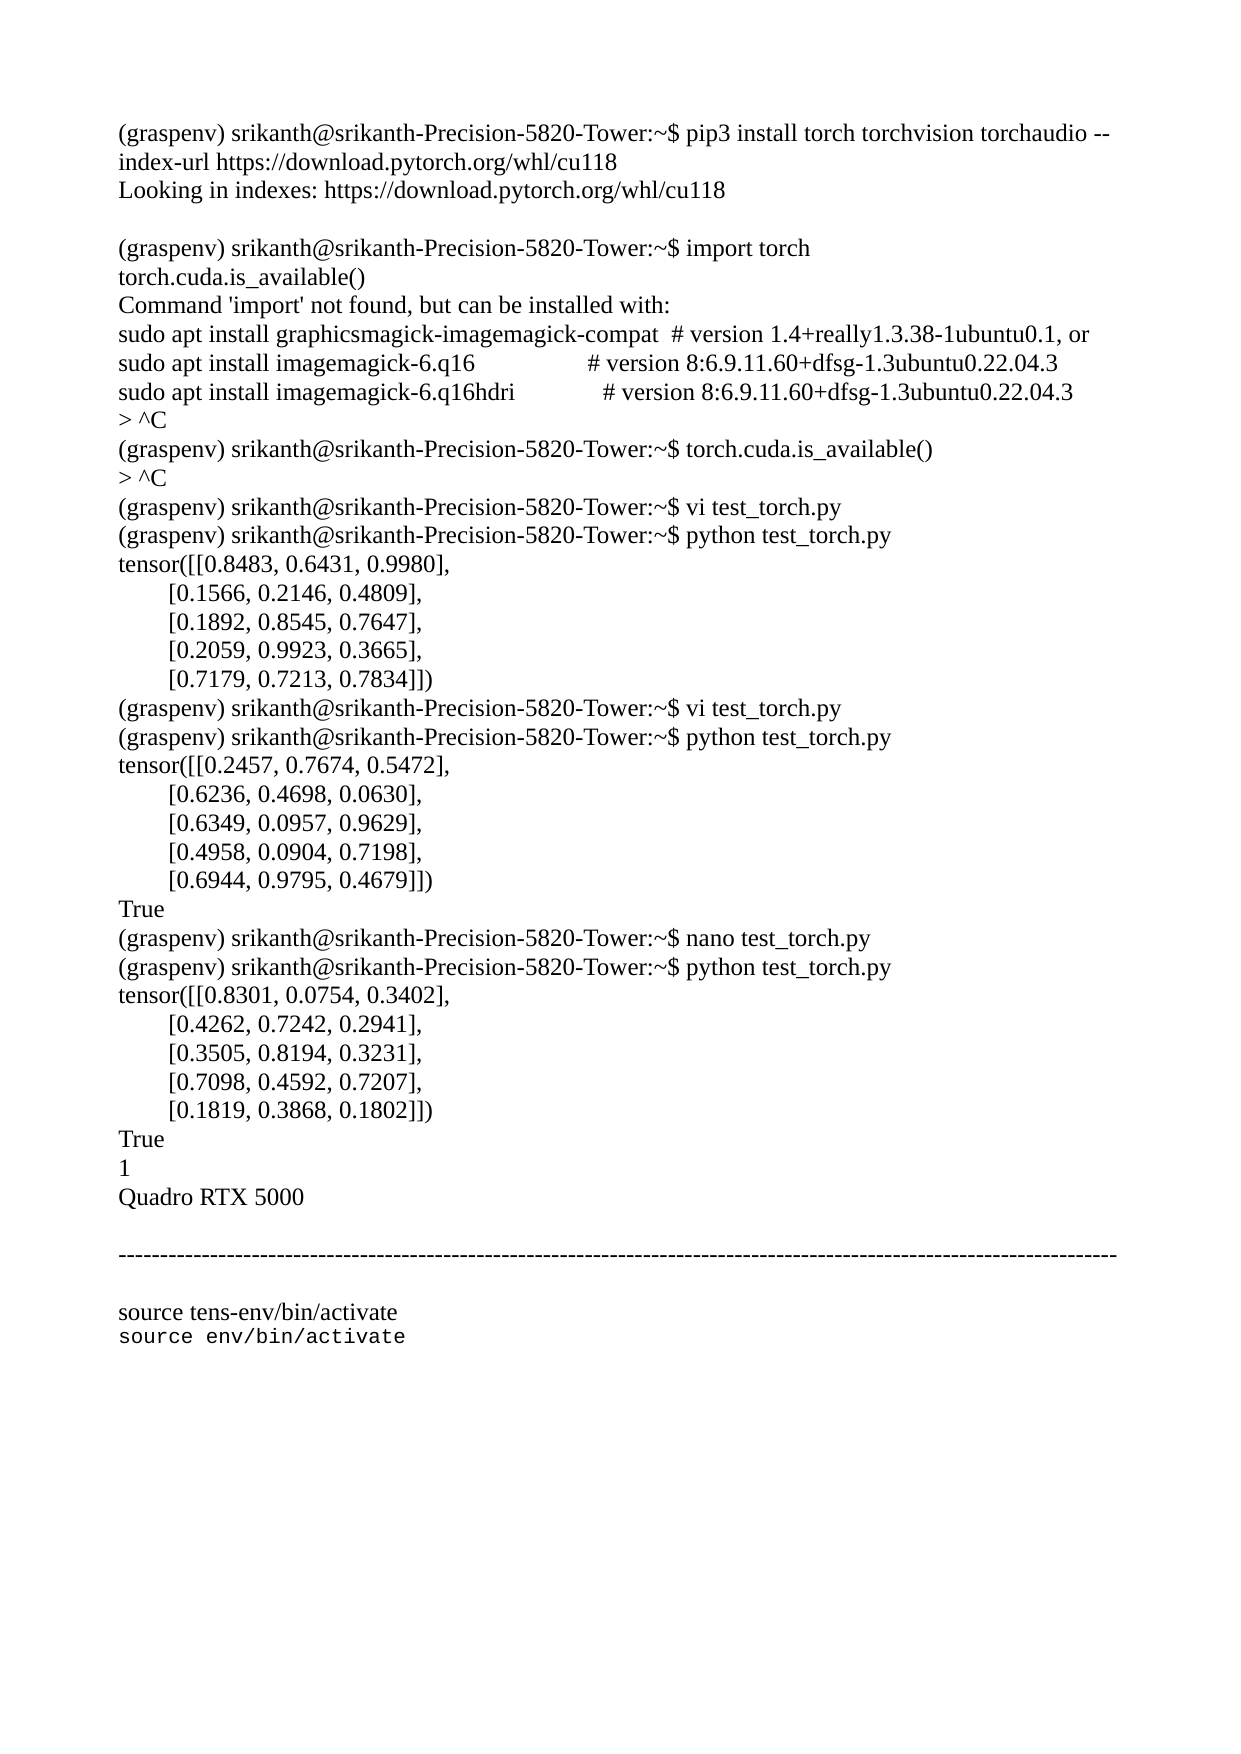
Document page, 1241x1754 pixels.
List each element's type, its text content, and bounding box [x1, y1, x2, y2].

text > ^C [118, 463, 1122, 492]
text source tens-env/bin/activate [118, 1297, 1122, 1326]
text (graspenv) srikanth@srikanth-Precision-5820-Tower:~$ import torch [118, 233, 1122, 262]
text [0.7098, 0.4592, 0.7207], [118, 1067, 1122, 1096]
text (graspenv) srikanth@srikanth-Precision-5820-Tower:~$ pip3 install torch torchvision torchaudio --index-url https://download.pytorch.org/whl/cu118 [118, 118, 1122, 176]
text sudo apt install imagemagick-6.q16hdri # version 8:6.9.11.60+dfsg-1.3ubuntu0.22.04.3 [118, 377, 1122, 406]
text source env/bin/activate [118, 1326, 1122, 1349]
text [0.6944, 0.9795, 0.4679]]) [118, 866, 1122, 894]
text tensor([[0.8483, 0.6431, 0.9980], [118, 549, 1122, 578]
text [0.7179, 0.7213, 0.7834]]) [118, 664, 1122, 693]
text torch.cuda.is_available() [118, 262, 1122, 291]
text [0.3505, 0.8194, 0.3231], [118, 1038, 1122, 1067]
text [0.6349, 0.0957, 0.9629], [118, 808, 1122, 837]
text Quadro RTX 5000 [118, 1182, 1122, 1211]
text [0.1819, 0.3868, 0.1802]]) [118, 1096, 1122, 1124]
text True [118, 1124, 1122, 1153]
text sudo apt install imagemagick-6.q16 # version 8:6.9.11.60+dfsg-1.3ubuntu0.22.04.3 [118, 348, 1122, 377]
text [0.1566, 0.2146, 0.4809], [118, 578, 1122, 607]
text [0.6236, 0.4698, 0.0630], [118, 779, 1122, 808]
text (graspenv) srikanth@srikanth-Precision-5820-Tower:~$ python test_torch.py [118, 952, 1122, 981]
text > ^C [118, 406, 1122, 434]
text tensor([[0.8301, 0.0754, 0.3402], [118, 981, 1122, 1009]
text tensor([[0.2457, 0.7674, 0.5472], [118, 751, 1122, 779]
text [0.1892, 0.8545, 0.7647], [118, 607, 1122, 636]
text sudo apt install graphicsmagick-imagemagick-compat # version 1.4+really1.3.38-1ubuntu0.1, or [118, 319, 1122, 348]
text True [118, 894, 1122, 923]
text (graspenv) srikanth@srikanth-Precision-5820-Tower:~$ vi test_torch.py [118, 693, 1122, 722]
text ------------------------------------------------------------------------------------------------------------------------ [118, 1239, 1122, 1268]
text [0.4958, 0.0904, 0.7198], [118, 837, 1122, 866]
text [0.4262, 0.7242, 0.2941], [118, 1009, 1122, 1038]
text Command 'import' not found, but can be installed with: [118, 291, 1122, 319]
text (graspenv) srikanth@srikanth-Precision-5820-Tower:~$ vi test_torch.py [118, 492, 1122, 521]
text (graspenv) srikanth@srikanth-Precision-5820-Tower:~$ python test_torch.py [118, 722, 1122, 751]
text (graspenv) srikanth@srikanth-Precision-5820-Tower:~$ nano test_torch.py [118, 923, 1122, 952]
text 1 [118, 1153, 1122, 1182]
text Looking in indexes: https://download.pytorch.org/whl/cu118 [118, 176, 1122, 204]
text [0.2059, 0.9923, 0.3665], [118, 636, 1122, 664]
text (graspenv) srikanth@srikanth-Precision-5820-Tower:~$ torch.cuda.is_available() [118, 434, 1122, 463]
text (graspenv) srikanth@srikanth-Precision-5820-Tower:~$ python test_torch.py [118, 521, 1122, 549]
